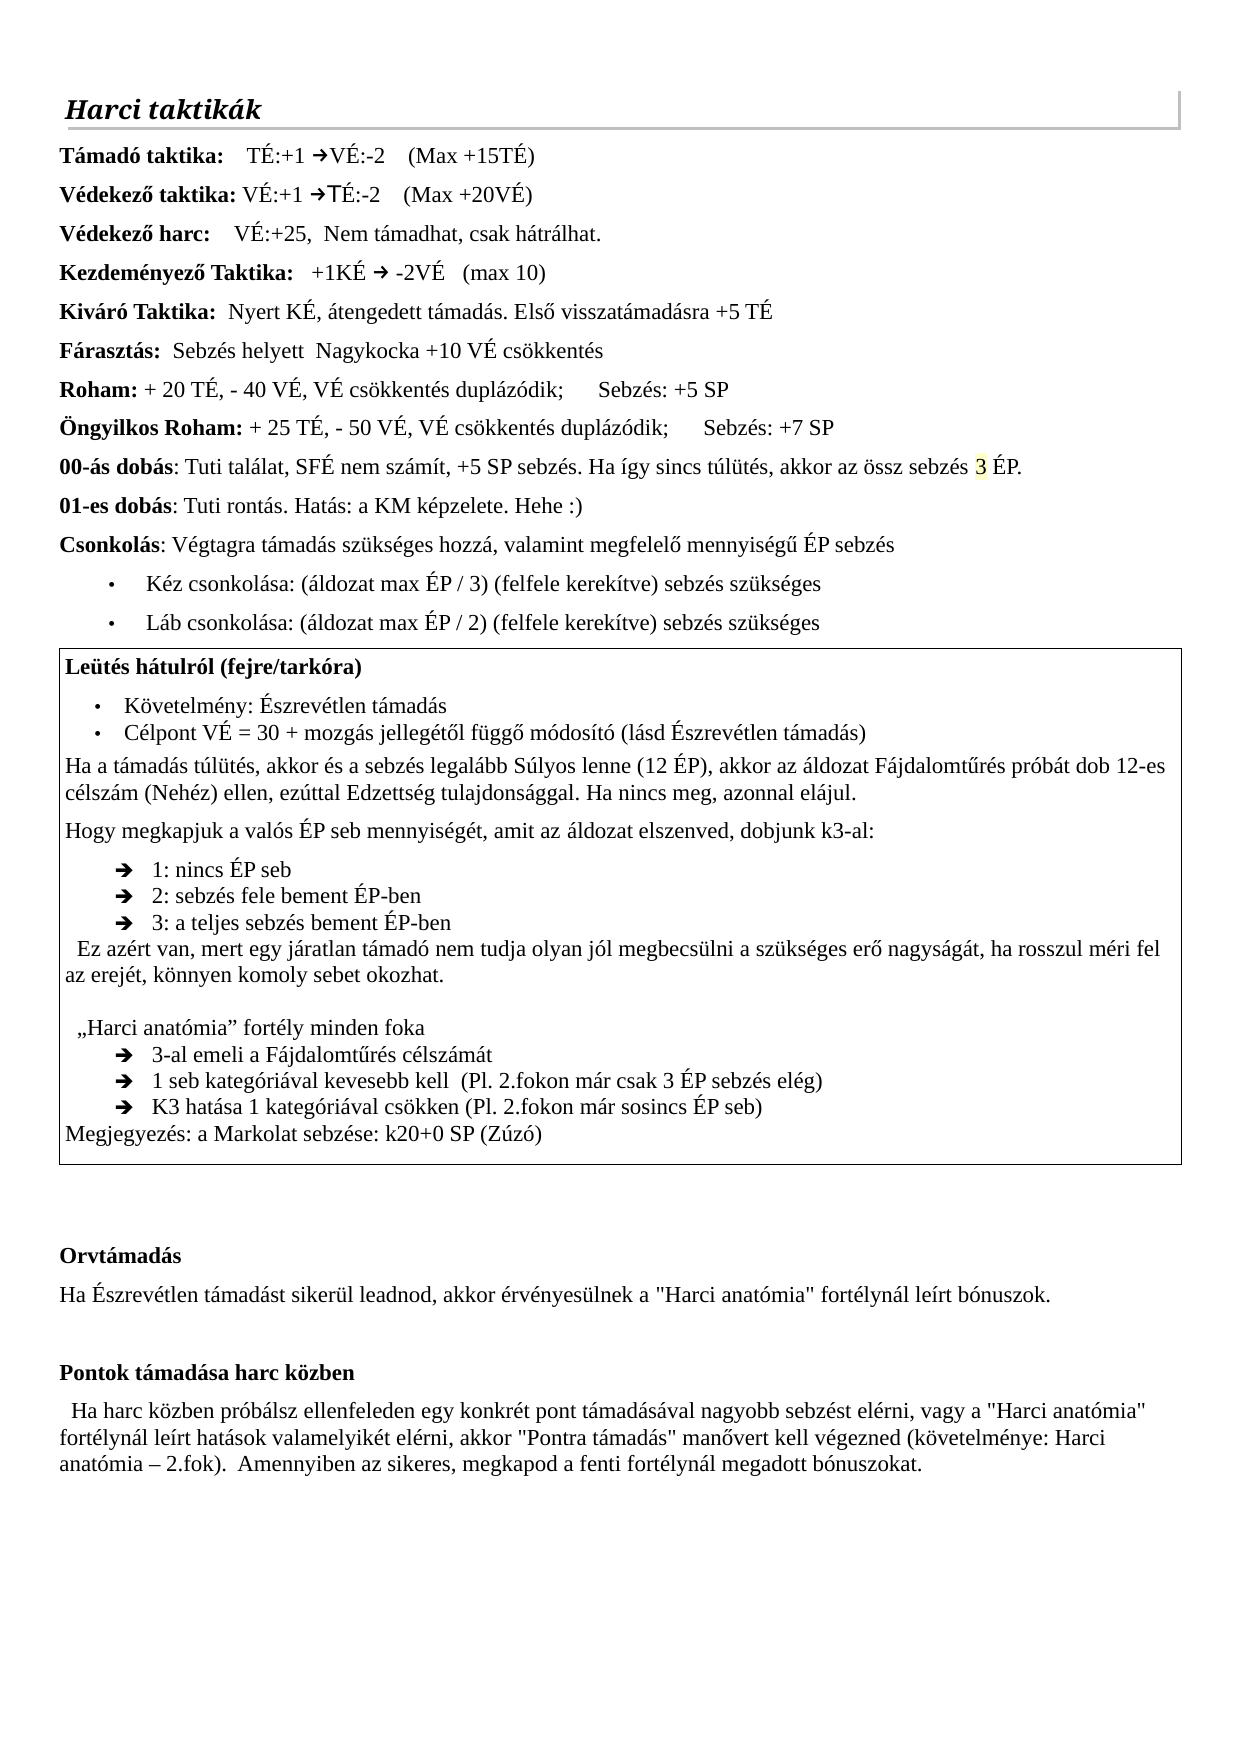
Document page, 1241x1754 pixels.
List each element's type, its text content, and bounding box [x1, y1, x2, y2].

text Kezdeményező Taktika: +1KÉ → -2VÉ (max 10) [59, 259, 1181, 285]
text Csonkolás: Végtagra támadás szükséges hozzá, valamint megfelelő mennyiségű ÉP sebzés [59, 531, 1181, 557]
subtitle Harci taktikák [65, 91, 1178, 127]
text Védekező taktika: VÉ:+1 →TÉ:-2 (Max +20VÉ) [59, 181, 1181, 208]
table_header Leütés hátulról (fejre/tarkóra) Követelmény: Észrevétlen támadás Célpont VÉ = 30 + mozgás jellegétől függő módosító (lásd Észrevétlen támadás) Ha a támadás túlütés, akkor és a sebzés legalább Súlyos lenne (12 ÉP), akkor az áldozat Fájdalomtűrés próbát dob 12-es célszám (Nehéz) ellen, ezúttal Edzettség tulajdonsággal. Ha nincs meg, azonnal elájul. Hogy megkapjuk a valós ÉP seb mennyiségét, amit az áldozat elszenved, dobjunk k3-al: 1: nincs ÉP seb 2: sebzés fele bement ÉP-ben 3: a teljes sebzés bement ÉP-ben Ez azért van, mert egy járatlan támadó nem tudja olyan jól megbecsülni a szükséges erő nagyságát, ha rosszul méri fel az erejét, könnyen komoly sebet okozhat. „Harci anatómia” fortély minden foka 3-al emeli a Fájdalomtűrés célszámát 1 seb kategóriával kevesebb kell (Pl. 2.fokon már csak 3 ÉP sebzés elég) K3 hatása 1 kategóriával csökken (Pl. 2.fokon már sosincs ÉP seb) Megjegyezés: a Markolat sebzése: k20+0 SP (Zúzó) [60, 649, 1181, 1164]
text Roham: + 20 TÉ, - 40 VÉ, VÉ csökkentés duplázódik; Sebzés: +5 SP [59, 376, 1181, 402]
text Pontok támadása harc közben [59, 1359, 1181, 1385]
text Ha harc közben próbálsz ellenfeleden egy konkrét pont támadásával nagyobb sebzést elérni, vagy a "Harci anatómia" fortélynál leírt hatások valamelyikét elérni, akkor "Pontra támadás" manővert kell végezned (követelménye: Harci anatómia – 2.fok). Amennyiben az sikeres, megkapod a fenti fortélynál megadott bónuszokat. [59, 1397, 1181, 1477]
text Orvtámadás [59, 1242, 1181, 1268]
text Fárasztás: Sebzés helyett Nagykocka +10 VÉ csökkentés [59, 337, 1181, 363]
text Támadó taktika: TÉ:+1 →VÉ:-2 (Max +15TÉ) [59, 142, 1181, 169]
list Kéz csonkolása: (áldozat max ÉP / 3) (felfele kerekítve) sebzés szükséges [97, 570, 1181, 596]
text Kiváró Taktika: Nyert KÉ, átengedett támadás. Első visszatámadásra +5 TÉ [59, 298, 1181, 324]
text 00-ás dobás: Tuti találat, SFÉ nem számít, +5 SP sebzés. Ha így sincs túlütés, akkor az össz sebzés 3 ÉP. [59, 453, 1181, 480]
text Öngyilkos Roham: + 25 TÉ, - 50 VÉ, VÉ csökkentés duplázódik; Sebzés: +7 SP [59, 414, 1181, 441]
list Láb csonkolása: (áldozat max ÉP / 2) (felfele kerekítve) sebzés szükséges [97, 609, 1181, 635]
text 01-es dobás: Tuti rontás. Hatás: a KM képzelete. Hehe :) [59, 492, 1181, 518]
text Ha Észrevétlen támadást sikerül leadnod, akkor érvényesülnek a "Harci anatómia" fortélynál leírt bónuszok. [59, 1281, 1181, 1307]
text Védekező harc: VÉ:+25, Nem támadhat, csak hátrálhat. [59, 220, 1181, 247]
